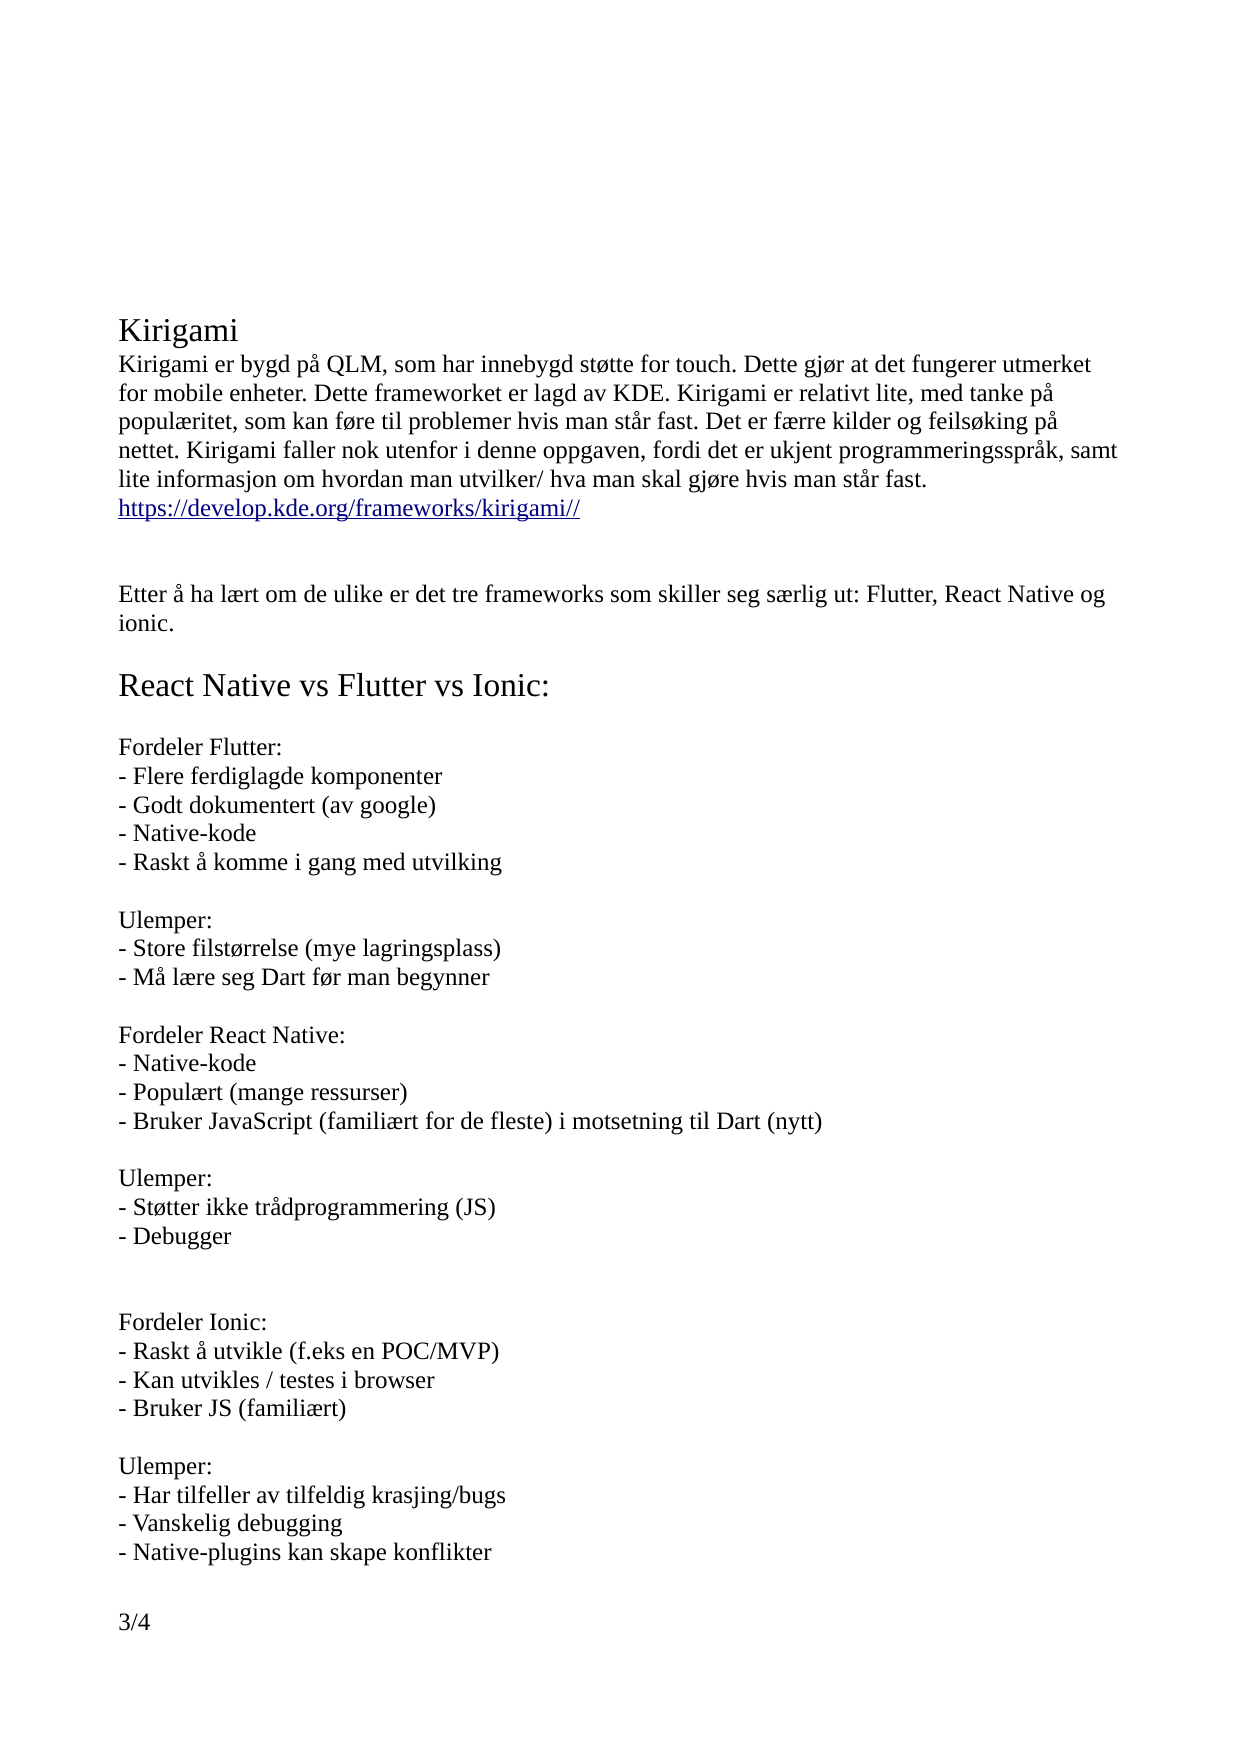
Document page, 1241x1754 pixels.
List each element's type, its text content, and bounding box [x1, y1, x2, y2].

text Fordeler React Native: [118, 1020, 1122, 1048]
text - Vanskelig debugging [118, 1508, 1122, 1537]
text Ulemper: [118, 905, 1122, 933]
text - Native-kode [118, 1048, 1122, 1077]
text - Støtter ikke trådprogrammering (JS) [118, 1192, 1122, 1221]
text https://develop.kde.org/frameworks/kirigami// [118, 493, 1122, 521]
text Etter å ha lært om de ulike er det tre frameworks som skiller seg særlig ut: Flutter, React Native og ionic. [118, 579, 1122, 636]
text - Store filstørrelse (mye lagringsplass) [118, 933, 1122, 962]
text - Debugger [118, 1221, 1122, 1250]
text - Godt dokumentert (av google) [118, 790, 1122, 818]
text - Populært (mange ressurser) [118, 1077, 1122, 1106]
text - Raskt å komme i gang med utvilking [118, 847, 1122, 876]
text - Flere ferdiglagde komponenter [118, 761, 1122, 790]
text - Kan utvikles / testes i browser [118, 1365, 1122, 1393]
text - Native-plugins kan skape konflikter [118, 1537, 1122, 1566]
text Kirigami [118, 311, 1122, 349]
text - Bruker JS (familiært) [118, 1393, 1122, 1422]
text - Native-kode [118, 818, 1122, 847]
text - Raskt å utvikle (f.eks en POC/MVP) [118, 1336, 1122, 1365]
text Ulemper: [118, 1451, 1122, 1480]
text - Har tilfeller av tilfeldig krasjing/bugs [118, 1480, 1122, 1508]
text React Native vs Flutter vs Ionic: [118, 665, 1122, 703]
text Fordeler Ionic: [118, 1307, 1122, 1336]
text - Bruker JavaScript (familiært for de fleste) i motsetning til Dart (nytt) [118, 1106, 1122, 1135]
text Ulemper: [118, 1163, 1122, 1192]
text - Må lære seg Dart før man begynner [118, 962, 1122, 991]
text Kirigami er bygd på QLM, som har innebygd støtte for touch. Dette gjør at det fungerer utmerket for mobile enheter. Dette frameworket er lagd av KDE. Kirigami er relativt lite, med tanke på populæritet, som kan føre til problemer hvis man står fast. Det er færre kilder og feilsøking på nettet. Kirigami faller nok utenfor i denne oppgaven, fordi det er ukjent programmeringsspråk, samt lite informasjon om hvordan man utvilker/ hva man skal gjøre hvis man står fast. [118, 349, 1122, 493]
text Fordeler Flutter: [118, 732, 1122, 761]
